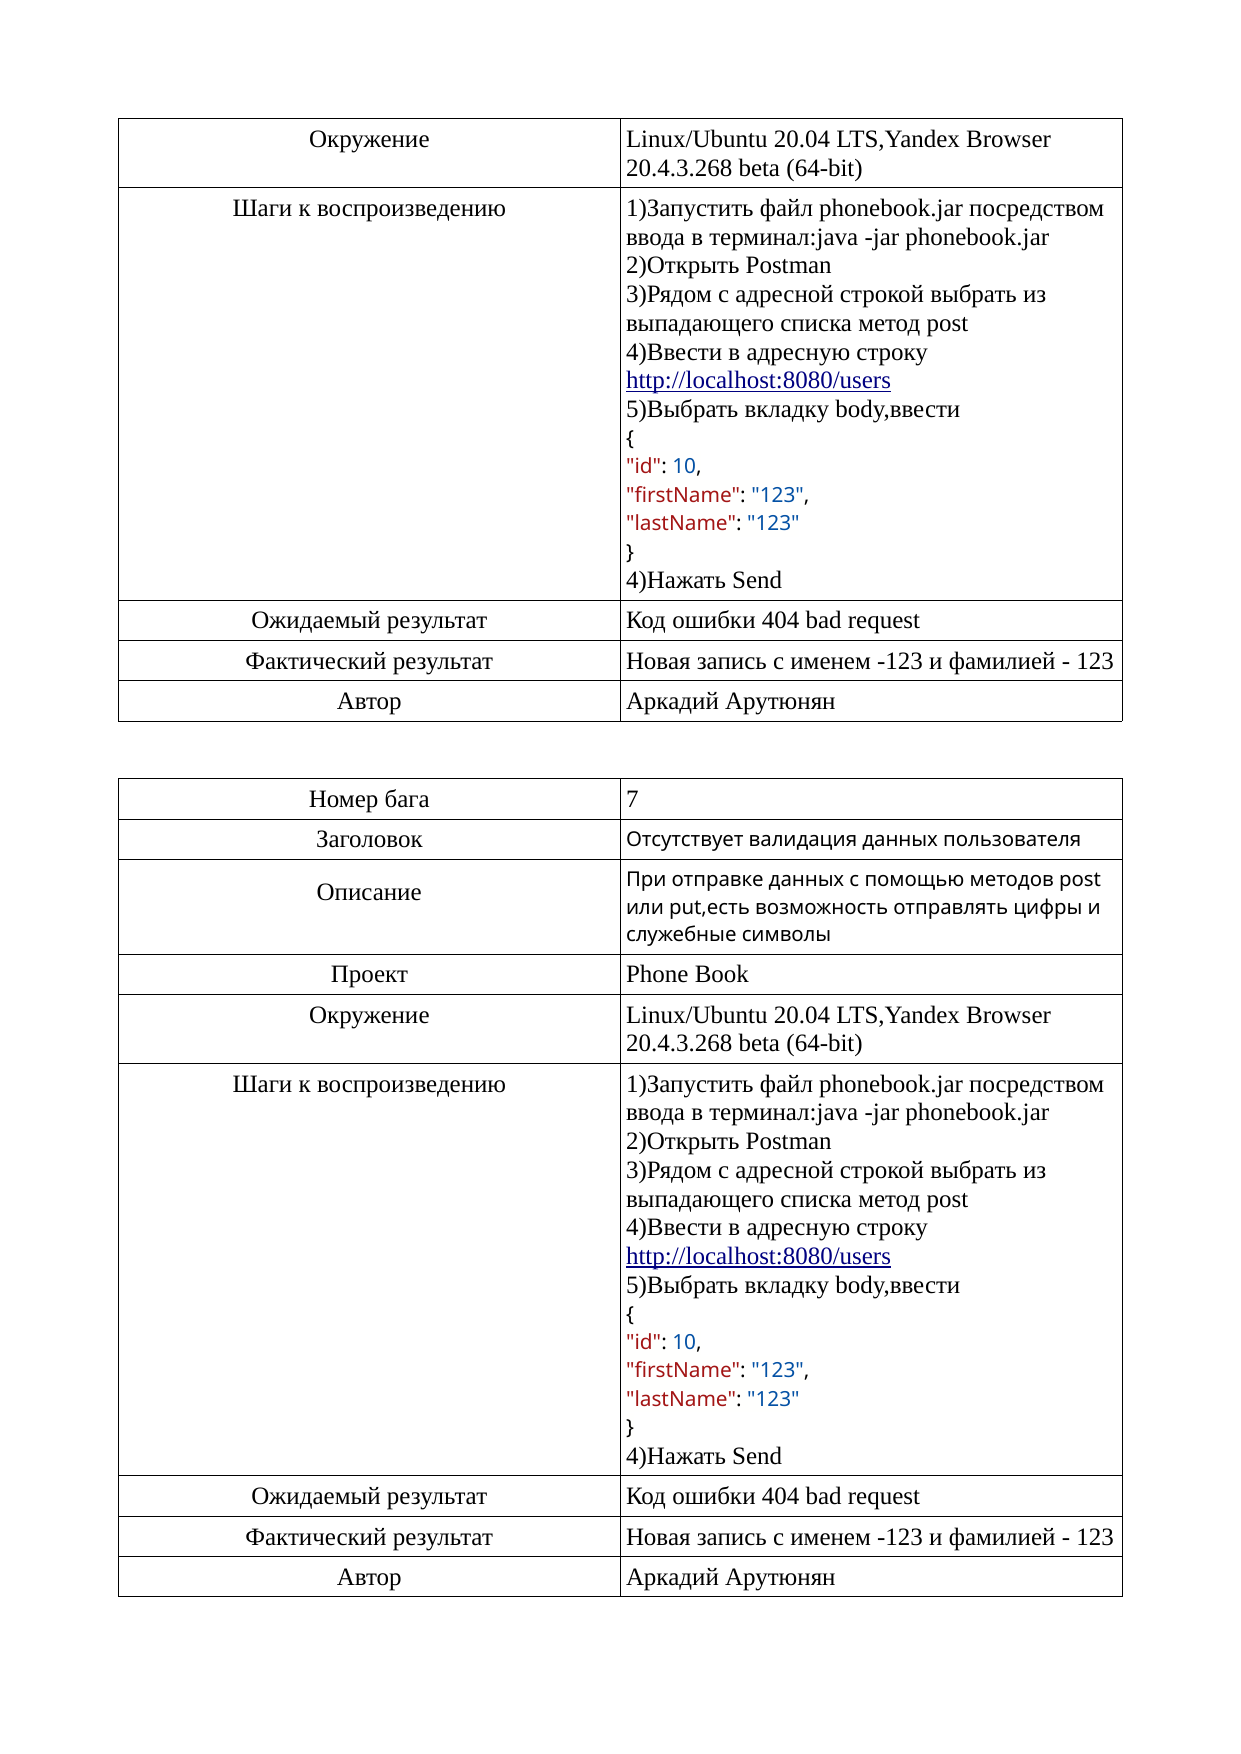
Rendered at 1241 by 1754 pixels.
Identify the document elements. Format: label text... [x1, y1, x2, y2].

table_cell Окружение [119, 119, 620, 187]
table_cell Автор [119, 1557, 620, 1596]
table_cell Ожидаемый результат [119, 601, 620, 640]
table_header 7 [621, 779, 1122, 818]
table_cell Linux/Ubuntu 20.04 LTS,Yandex Browser 20.4.3.268 beta (64-bit) [621, 995, 1122, 1063]
table_cell Phone Book [621, 955, 1122, 994]
table_cell Аркадий Арутюнян [621, 1557, 1122, 1596]
table_header Номер бага [119, 779, 620, 818]
table_cell 1)Запустить файл phonebook.jar посредством ввода в терминал:java -jar phonebook.jar 2)Открыть Postman 3)Рядом с адресной строкой выбрать из выпадающего списка метод post 4)Ввести в адресную строку http://localhost:8080/users 5)Выбрать вкладку body,ввести { "id": 10, "firstName": "123", "lastName": "123" } 4)Нажать Send [621, 1064, 1122, 1475]
table_cell Описание [119, 860, 620, 953]
table_cell Аркадий Арутюнян [621, 681, 1122, 721]
table_cell Отсутствует валидация данных пользователя [621, 820, 1122, 859]
table_cell Linux/Ubuntu 20.04 LTS,Yandex Browser 20.4.3.268 beta (64-bit) [621, 119, 1122, 187]
table_cell Окружение [119, 995, 620, 1063]
table_cell Новая запись с именем -123 и фамилией - 123 [621, 641, 1122, 680]
table_cell Шаги к воспроизведению [119, 188, 620, 600]
table_cell Код ошибки 404 bad request [621, 601, 1122, 640]
table_cell Заголовок [119, 820, 620, 859]
table_cell Фактический результат [119, 641, 620, 680]
table_cell Автор [119, 681, 620, 721]
table_cell При отправке данных с помощью методов post или put,есть возможность отправлять цифры и служебные символы [621, 860, 1122, 953]
table_cell 1)Запустить файл phonebook.jar посредством ввода в терминал:java -jar phonebook.jar 2)Открыть Postman 3)Рядом с адресной строкой выбрать из выпадающего списка метод post 4)Ввести в адресную строку http://localhost:8080/users 5)Выбрать вкладку body,ввести { "id": 10, "firstName": "123", "lastName": "123" } 4)Нажать Send [621, 188, 1122, 600]
table_cell Новая запись с именем -123 и фамилией - 123 [621, 1517, 1122, 1556]
table_cell Шаги к воспроизведению [119, 1064, 620, 1475]
table_cell Проект [119, 955, 620, 994]
table_cell Код ошибки 404 bad request [621, 1476, 1122, 1516]
table_cell Фактический результат [119, 1517, 620, 1556]
table_cell Ожидаемый результат [119, 1476, 620, 1516]
